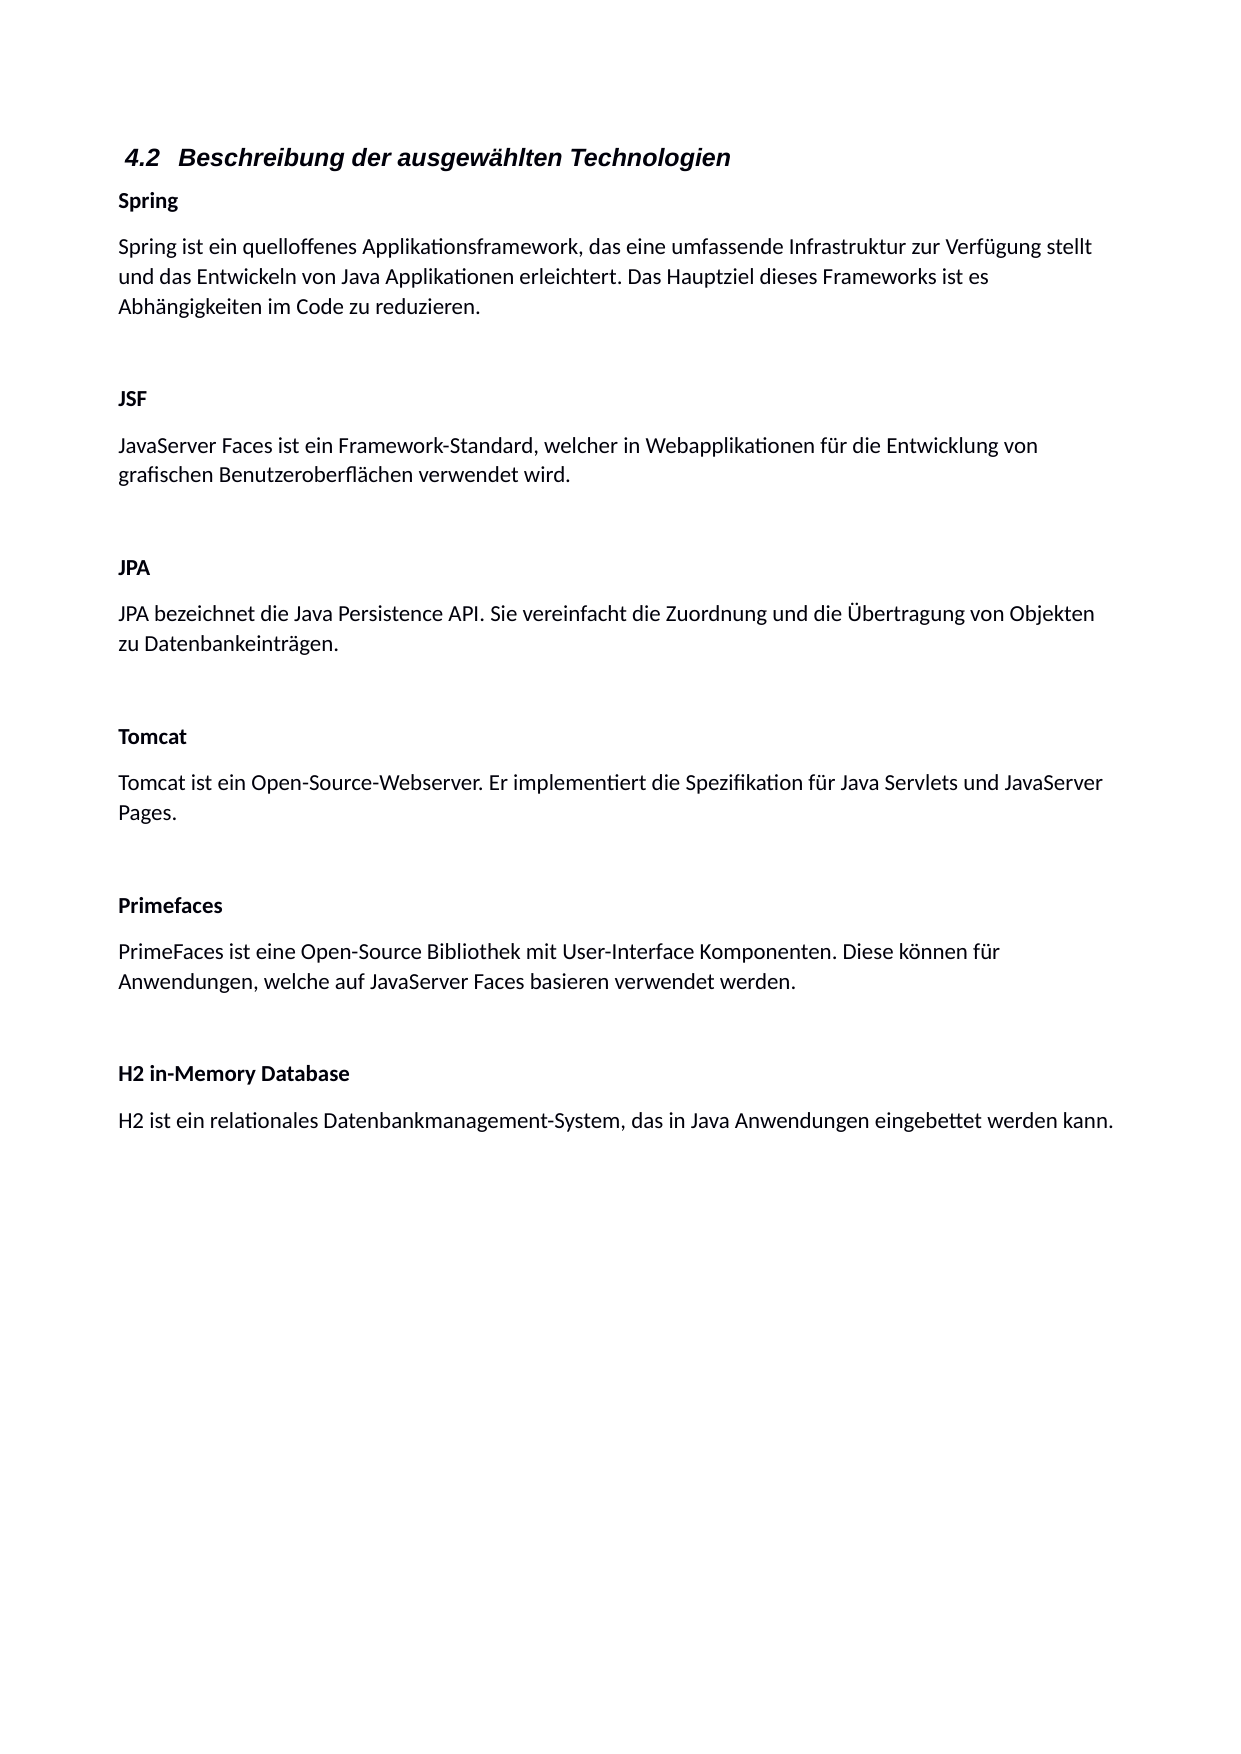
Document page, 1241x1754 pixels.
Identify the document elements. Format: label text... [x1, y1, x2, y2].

text H2 ist ein relationales Datenbankmanagement-System, das in Java Anwendungen eingebettet werden kann. [118, 1106, 1122, 1134]
text JavaServer Faces ist ein Framework-Standard, welcher in Webapplikationen für die Entwicklung von grafischen Benutzeroberflächen verwendet wird. [118, 431, 1122, 488]
text JPA [118, 553, 1122, 581]
text H2 in-Memory Database [118, 1059, 1122, 1087]
text Tomcat [118, 722, 1122, 750]
text JSF [118, 384, 1122, 412]
text Tomcat ist ein Open-Source-Webserver. Er implementiert die Spezifikation für Java Servlets und JavaServer Pages. [118, 768, 1122, 826]
text JPA bezeichnet die Java Persistence API. Sie vereinfacht die Zuordnung und die Übertragung von Objekten zu Datenbankeinträgen. [118, 599, 1122, 657]
text Spring ist ein quelloffenes Applikationsframework, das eine umfassende Infrastruktur zur Verfügung stellt und das Entwickeln von Java Applikationen erleichtert. Das Hauptziel dieses Frameworks ist es Abhängigkeiten im Code zu reduzieren. [118, 232, 1122, 320]
text Spring [118, 186, 1122, 214]
text PrimeFaces ist eine Open-Source Bibliothek mit User-Interface Komponenten. Diese können für Anwendungen, welche auf JavaServer Faces basieren verwendet werden. [118, 937, 1122, 995]
subtitle Beschreibung der ausgewählten Technologien [118, 143, 1122, 172]
text Primefaces [118, 891, 1122, 919]
